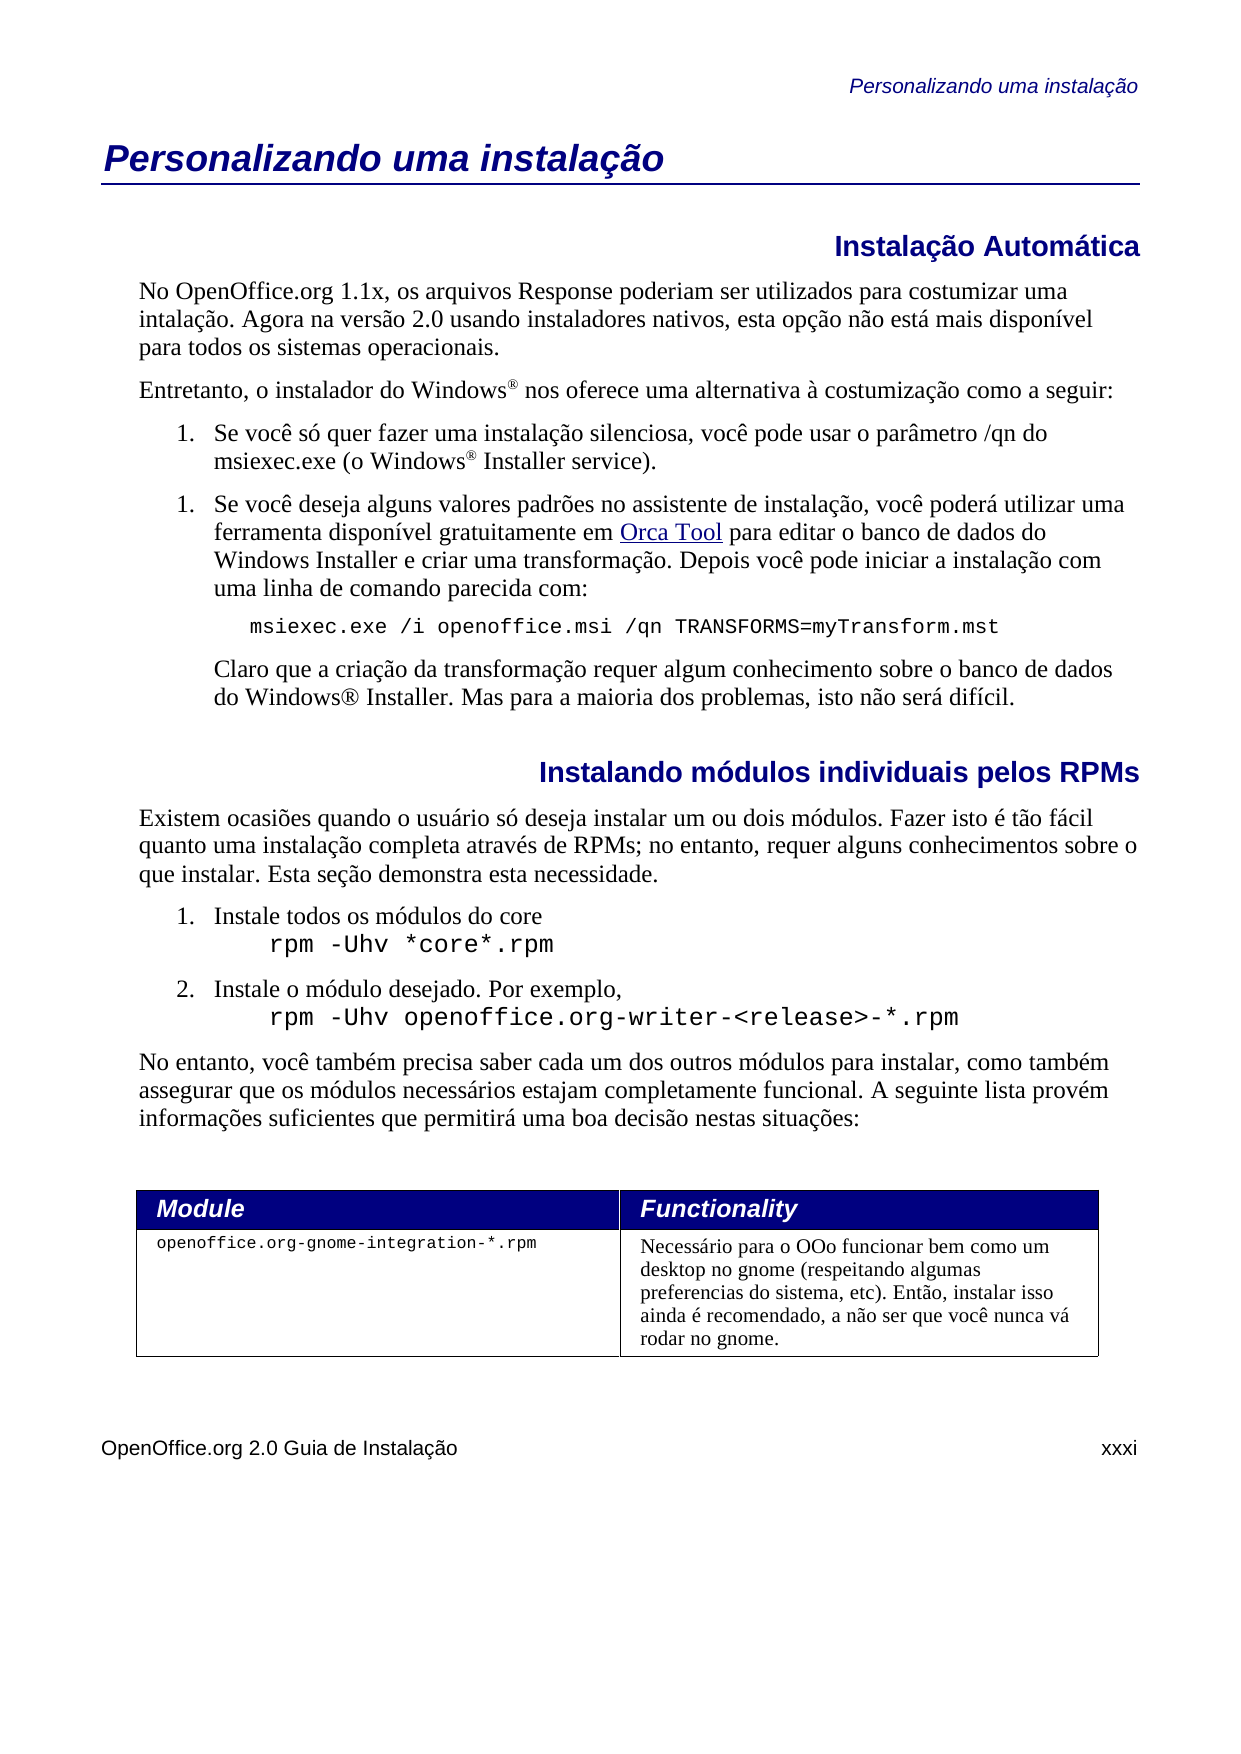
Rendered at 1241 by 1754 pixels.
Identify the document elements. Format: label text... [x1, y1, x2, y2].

text Entretanto, o instalador do Windows® nos oferece uma alternativa à costumização como a seguir: [138, 376, 1140, 404]
text Existem ocasiões quando o usuário só deseja instalar um ou dois módulos. Fazer isto é tão fácil quanto uma instalação completa através de RPMs; no entanto, requer alguns conhecimentos sobre o que instalar. Esta seção demonstra esta necessidade. [138, 803, 1140, 887]
list Claro que a criação da transformação requer algum conhecimento sobre o banco de dados do Windows® Installer. Mas para a maioria dos problemas, isto não será difícil. [176, 655, 1140, 711]
list Se você só quer fazer uma instalação silenciosa, você pode usar o parâmetro /qn do msiexec.exe (o Windows® Installer service). [176, 419, 1140, 475]
list Instale todos os módulos do core rpm -Uhv *core*.rpm [176, 902, 1140, 960]
table_header Module [137, 1191, 619, 1229]
text No OpenOffice.org 1.1x, os arquivos Response poderiam ser utilizados para costumizar uma intalação. Agora na versão 2.0 usando instaladores nativos, esta opção não está mais disponível para todos os sistemas operacionais. [138, 277, 1140, 361]
list Instale o módulo desejado. Por exemplo, rpm -Uhv openoffice.org-writer-<release>-*.rpm [176, 975, 1140, 1033]
table_header Functionality [621, 1191, 1098, 1229]
subtitle Instalando módulos individuais pelos RPMs [138, 756, 1140, 789]
text No entanto, você também precisa saber cada um dos outros módulos para instalar, como também assegurar que os módulos necessários estajam completamente funcional. A seguinte lista provém informações suficientes que permitirá uma boa decisão nestas situações: [138, 1048, 1140, 1132]
table_cell openoffice.org-gnome-integration-*.rpm [137, 1230, 619, 1356]
list Se você deseja alguns valores padrões no assistente de instalação, você poderá utilizar uma ferramenta disponível gratuitamente em Orca Tool para editar o banco de dados do Windows Installer e criar uma transformação. Depois você pode iniciar a instalação com uma linha de comando parecida com: [176, 489, 1140, 602]
table_cell Necessário para o OOo funcionar bem como um desktop no gnome (respeitando algumas preferencias do sistema, etc). Então, instalar isso ainda é recomendado, a não ser que você nunca vá rodar no gnome. [621, 1230, 1098, 1356]
subtitle Personalizando uma instalação [101, 135, 1140, 183]
subtitle Instalação Automática [138, 230, 1140, 262]
list msiexec.exe /i openoffice.msi /qn TRANSFORMS=myTransform.mst [212, 616, 1140, 640]
